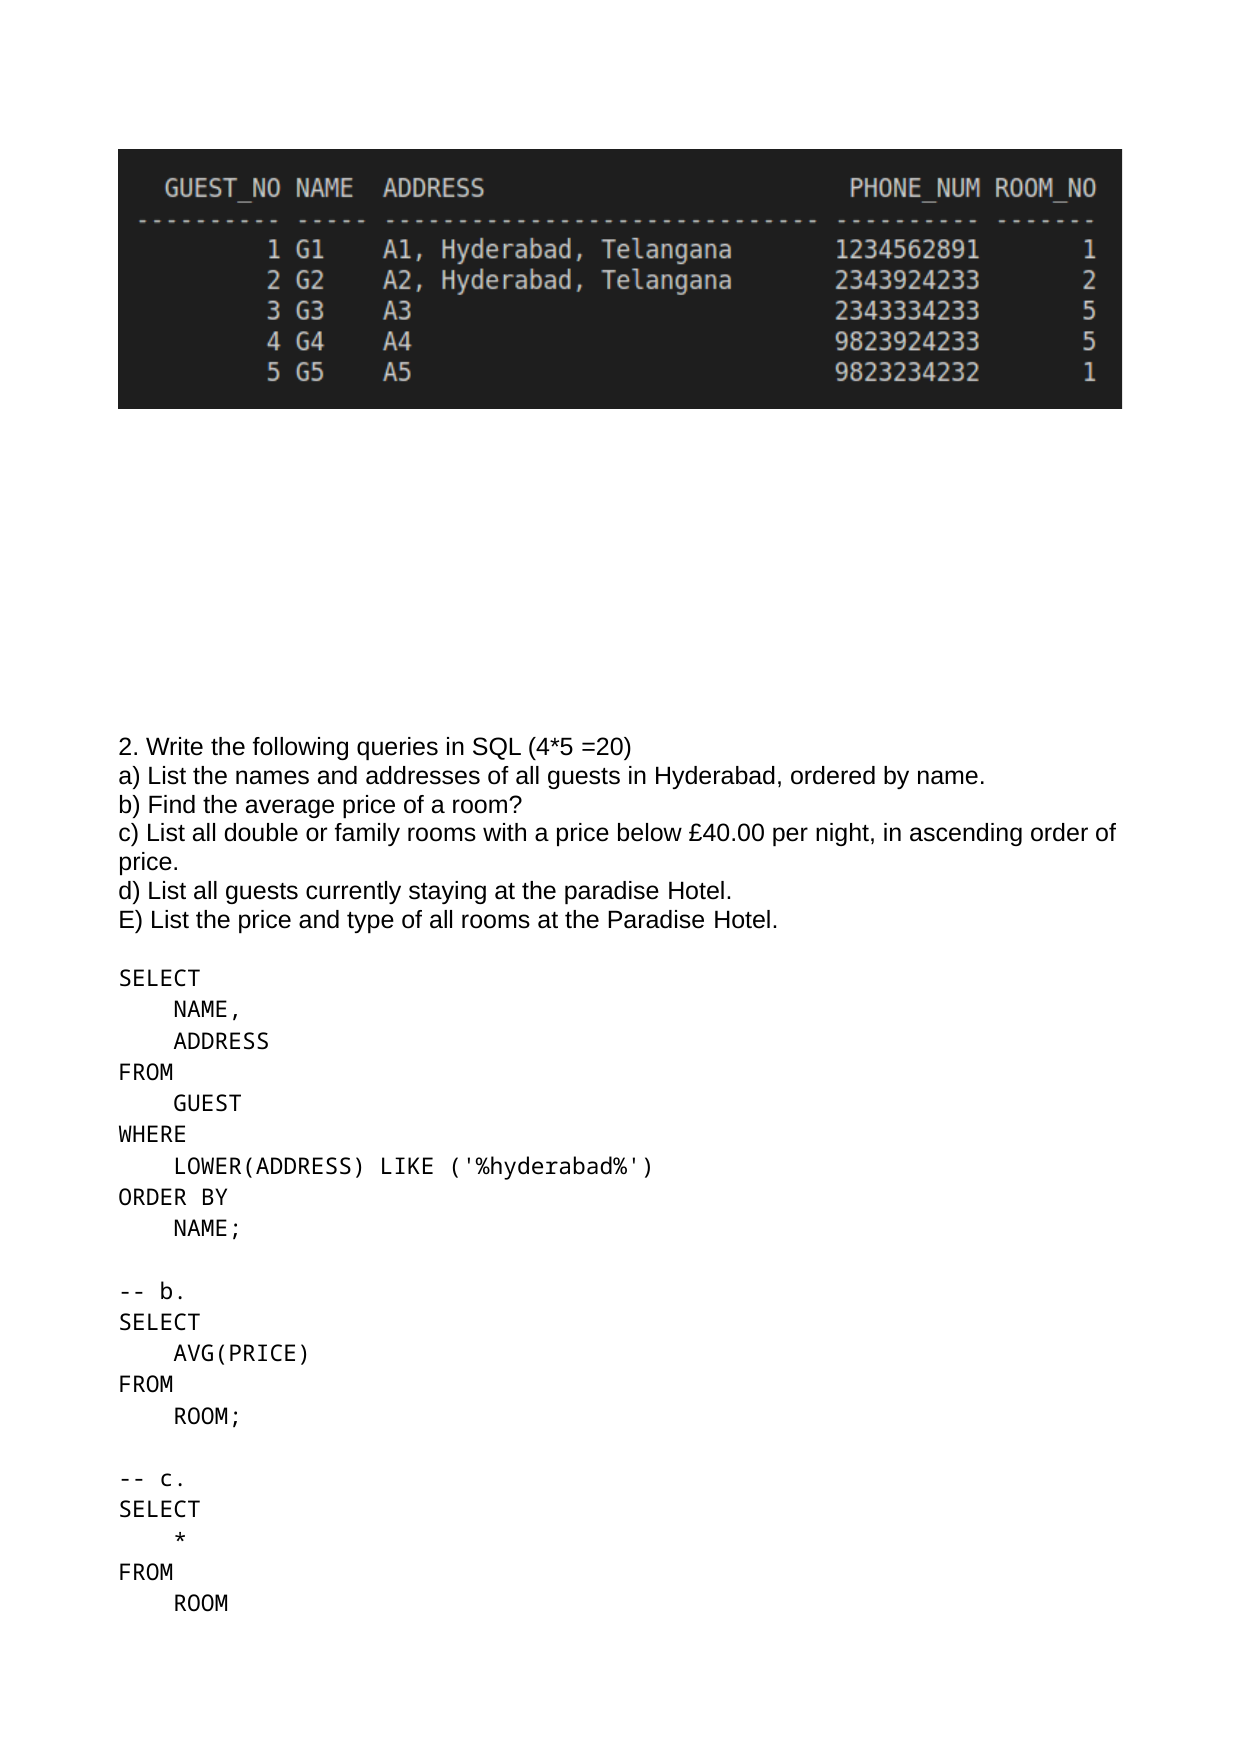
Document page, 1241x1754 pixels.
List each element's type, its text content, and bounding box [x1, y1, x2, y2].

text ROOM [118, 1587, 1122, 1618]
text WHERE [118, 1118, 1122, 1149]
text 2. Write the following queries in SQL (4*5 =20) a) List the names and addresses of all guests in Hyderabad, ordered by name. b) Find the average price of a room? c) List all double or family rooms with a price below £40.00 per night, in ascending order of price. d) List all guests currently staying at the paradise Hotel. E) List the price and type of all rooms at the Paradise Hotel. [118, 732, 1122, 933]
text SELECT [118, 1306, 1122, 1337]
text FROM [118, 1056, 1122, 1087]
text ROOM; [118, 1399, 1122, 1431]
text * [118, 1524, 1122, 1556]
picture [118, 149, 1123, 409]
text SELECT [118, 1493, 1122, 1524]
text NAME; [118, 1212, 1122, 1243]
text -- b. [118, 1274, 1122, 1306]
text ADDRESS [118, 1024, 1122, 1056]
text AVG(PRICE) [118, 1337, 1122, 1368]
text SELECT [118, 962, 1122, 993]
text LOWER(ADDRESS) LIKE ('%hyderabad%') [118, 1149, 1122, 1181]
text NAME, [118, 993, 1122, 1024]
text FROM [118, 1556, 1122, 1587]
text -- c. [118, 1462, 1122, 1493]
text GUEST [118, 1087, 1122, 1118]
text ORDER BY [118, 1181, 1122, 1212]
text FROM [118, 1368, 1122, 1399]
